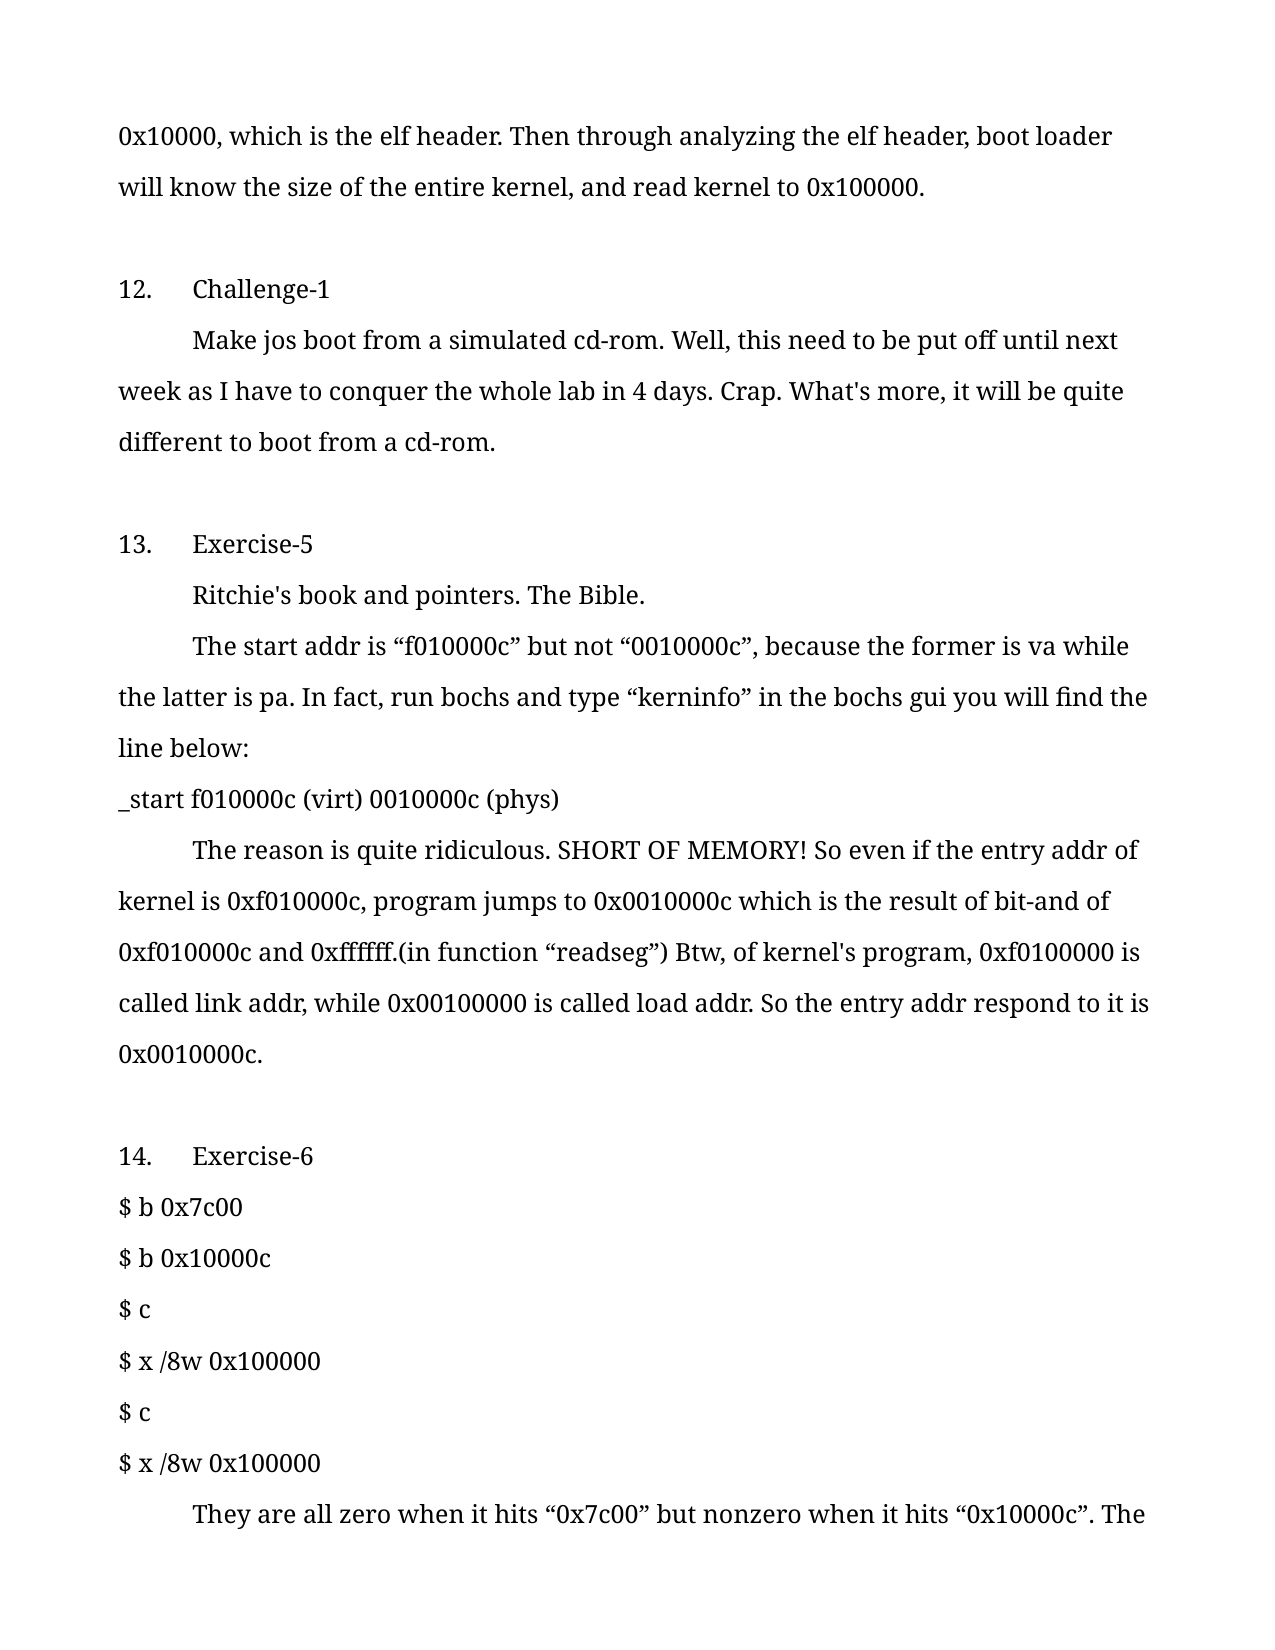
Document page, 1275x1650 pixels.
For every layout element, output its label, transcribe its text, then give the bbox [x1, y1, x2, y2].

text 0x10000, which is the elf header. Then through analyzing the elf header, boot loader will know the size of the entire kernel, and read kernel to 0x100000. 12. Challenge-1 Make jos boot from a simulated cd-rom. Well, this need to be put off until next week as I have to conquer the whole lab in 4 days. Crap. What's more, it will be quite different to boot from a cd-rom. 13. Exercise-5 Ritchie's book and pointers. The Bible. The start addr is “f010000c” but not “0010000c”, because the former is va while the latter is pa. In fact, run bochs and type “kerninfo” in the bochs gui you will find the line below: _start f010000c (virt) 0010000c (phys) The reason is quite ridiculous. SHORT OF MEMORY! So even if the entry addr of kernel is 0xf010000c, program jumps to 0x0010000c which is the result of bit-and of 0xf010000c and 0xffffff.(in function “readseg”) Btw, of kernel's program, 0xf0100000 is called link addr, while 0x00100000 is called load addr. So the entry addr respond to it is 0x0010000c. 14. Exercise-6 $ b 0x7c00 $ b 0x10000c $ c $ x /8w 0x100000 $ c $ x /8w 0x100000 They are all zero when it hits “0x7c00” but nonzero when it hits “0x10000c”. The [118, 118, 1157, 1530]
